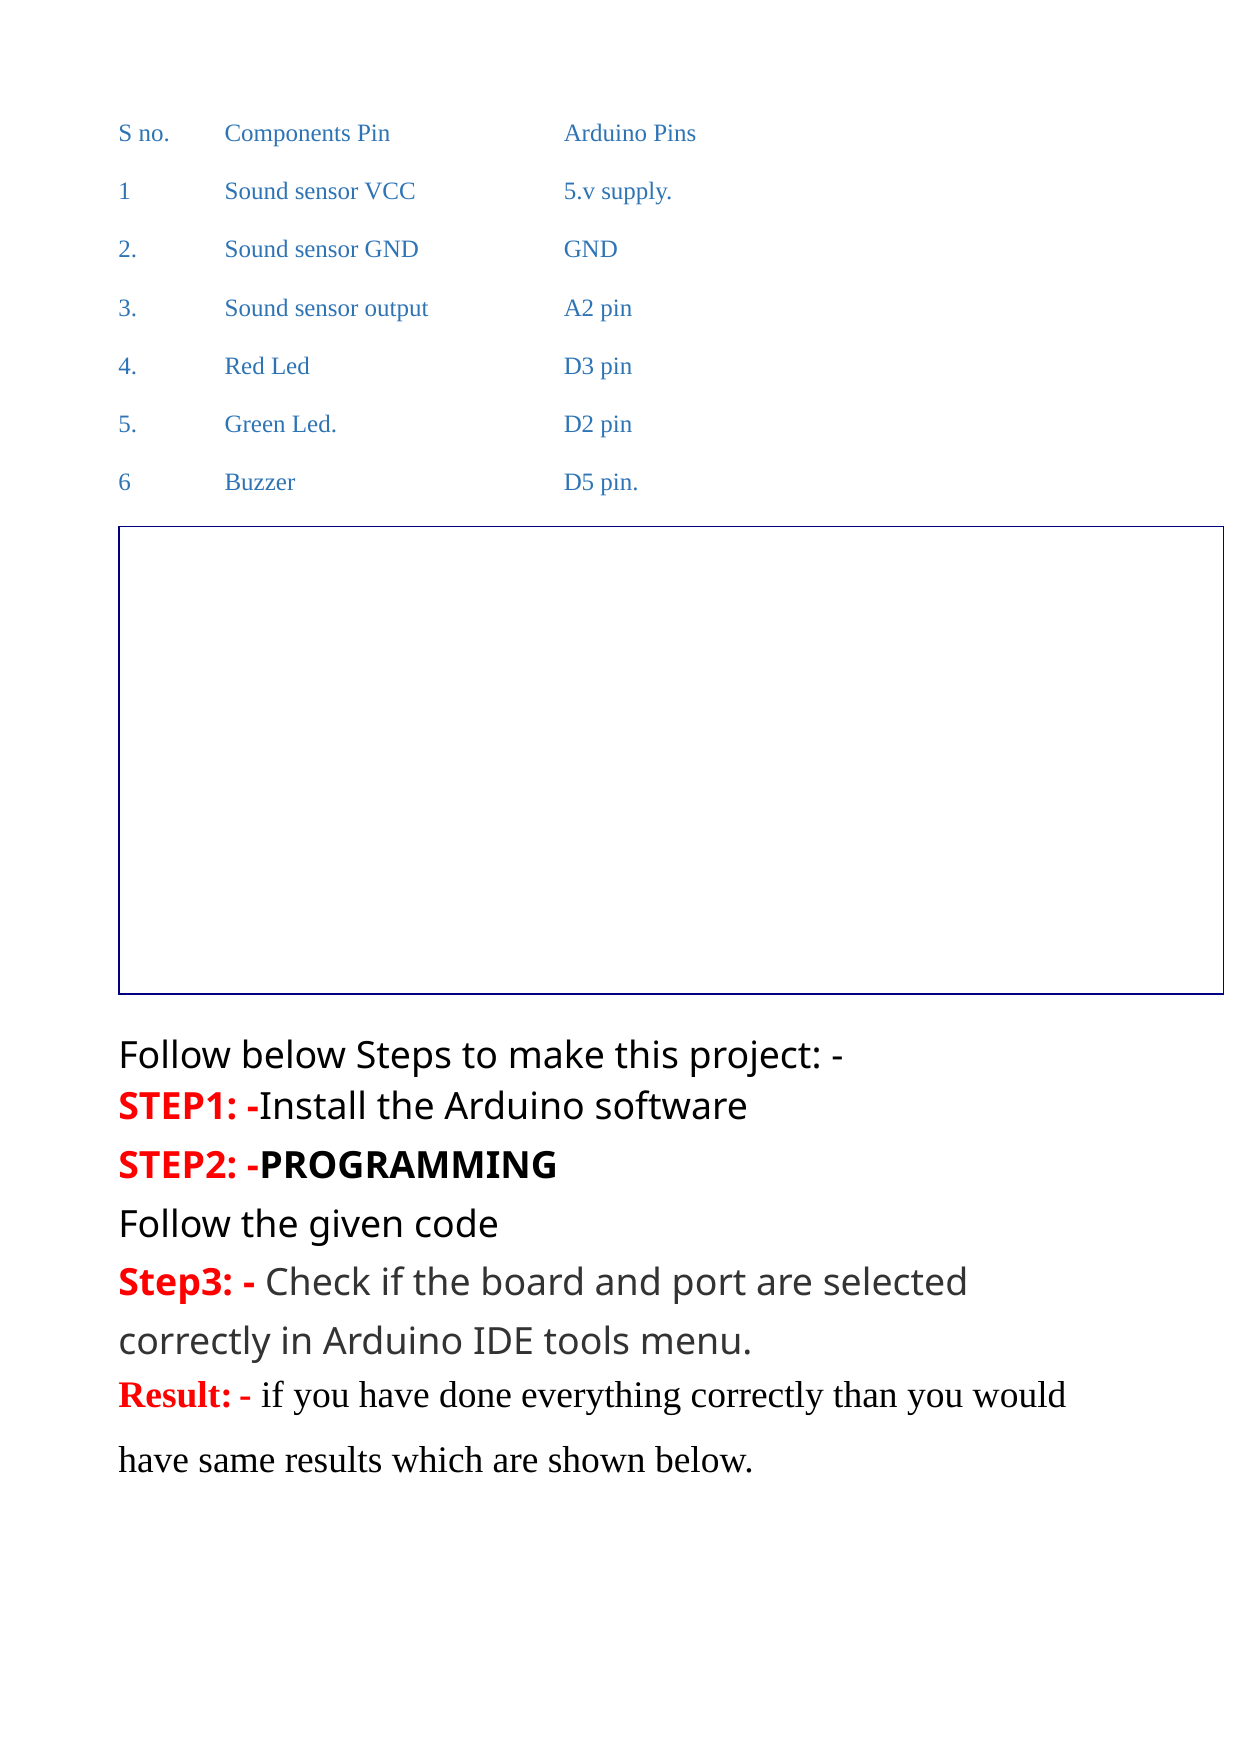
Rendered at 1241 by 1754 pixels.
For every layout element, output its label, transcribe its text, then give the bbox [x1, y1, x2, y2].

text Step3: - Check if the board and port are selected correctly in Arduino IDE tools menu. [118, 1256, 1122, 1365]
table_cell Green Led. [224, 409, 563, 467]
table_cell Buzzer [224, 468, 563, 526]
text Result: - if you have done everything correctly than you would have same results which are shown below. [118, 1373, 1122, 1481]
text STEP2: -PROGRAMMING [118, 1138, 1122, 1189]
table_cell Sound sensor VCC [224, 176, 563, 234]
table_cell 5. [118, 409, 224, 467]
table_header Components Pin [224, 118, 563, 176]
table_cell D2 pin [564, 409, 948, 467]
text Follow the given code [118, 1197, 1122, 1248]
table_cell 5.v supply. [564, 176, 948, 234]
table_cell 6 [118, 468, 224, 526]
table_cell 3. [118, 293, 224, 351]
table_cell 2. [118, 235, 224, 293]
table_cell Sound sensor GND [224, 235, 563, 293]
table_cell A2 pin [564, 293, 948, 351]
text Follow below Steps to make this project: - [118, 1023, 1122, 1080]
table_cell Sound sensor output [224, 293, 563, 351]
table_cell D5 pin. [564, 468, 948, 526]
table_header S no. [118, 118, 224, 176]
table_header Arduino Pins [564, 118, 948, 176]
text STEP1: -Install the Arduino software [118, 1080, 1122, 1131]
table_cell 1 [118, 176, 224, 234]
table_cell D3 pin [564, 351, 948, 409]
table_cell GND [564, 235, 948, 293]
table_cell Red Led [224, 351, 563, 409]
table_cell 4. [118, 351, 224, 409]
